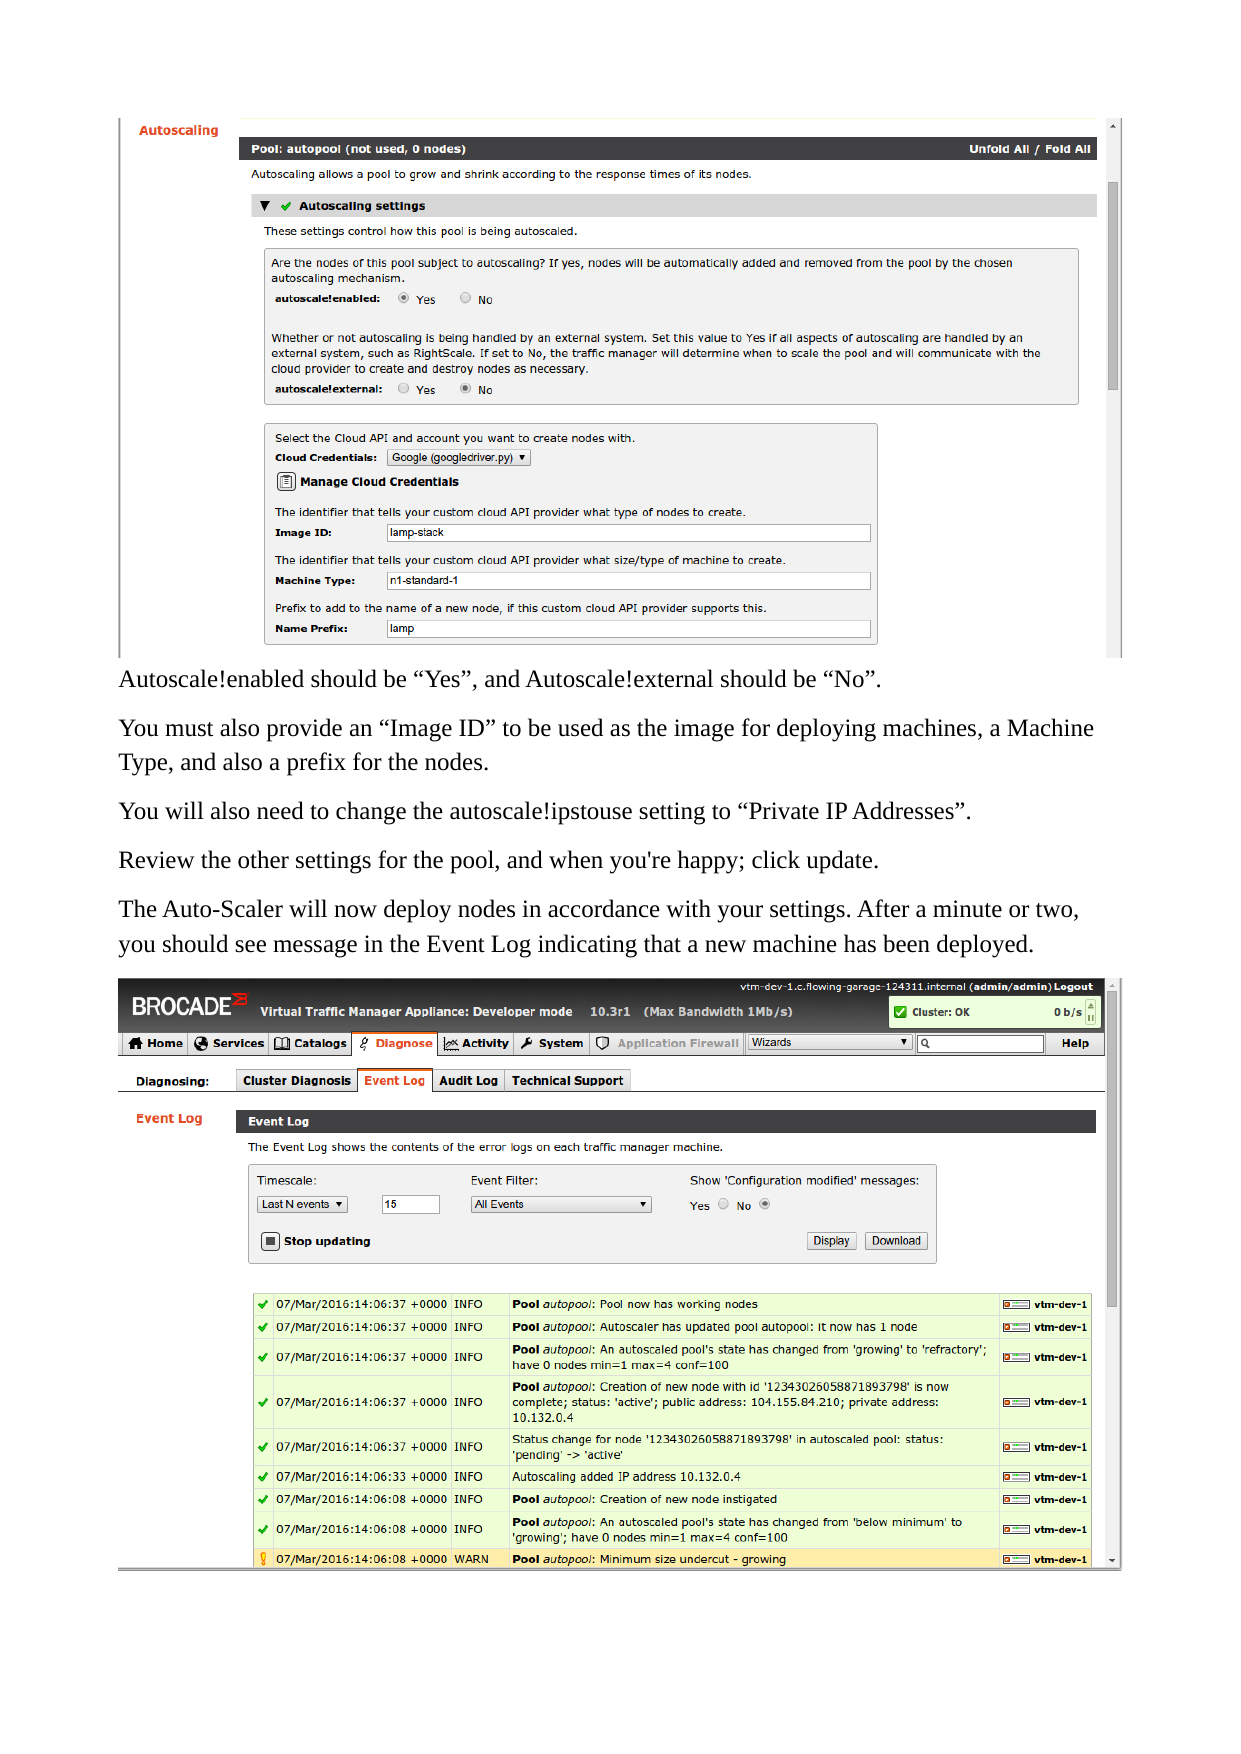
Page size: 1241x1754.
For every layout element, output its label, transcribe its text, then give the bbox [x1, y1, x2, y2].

text You must also provide an “Image ID” to be used as the image for deploying machines, a Machine Type, and also a prefix for the nodes. [118, 713, 1122, 776]
text You will also need to change the autoscale!ipstouse setting to “Private IP Addresses”. [118, 796, 1122, 825]
text Autoscale!enabled should be “Yes”, and Autoscale!external should be “No”. [118, 658, 1122, 692]
picture [118, 118, 1123, 658]
picture [118, 978, 1123, 1571]
text The Auto-Scaler will now deploy nodes in accordance with your settings. After a minute or two, you should see message in the Event Log indicating that a new machine has been deployed. [118, 894, 1122, 958]
text Review the other settings for the pool, and when you're happy; click update. [118, 845, 1122, 874]
